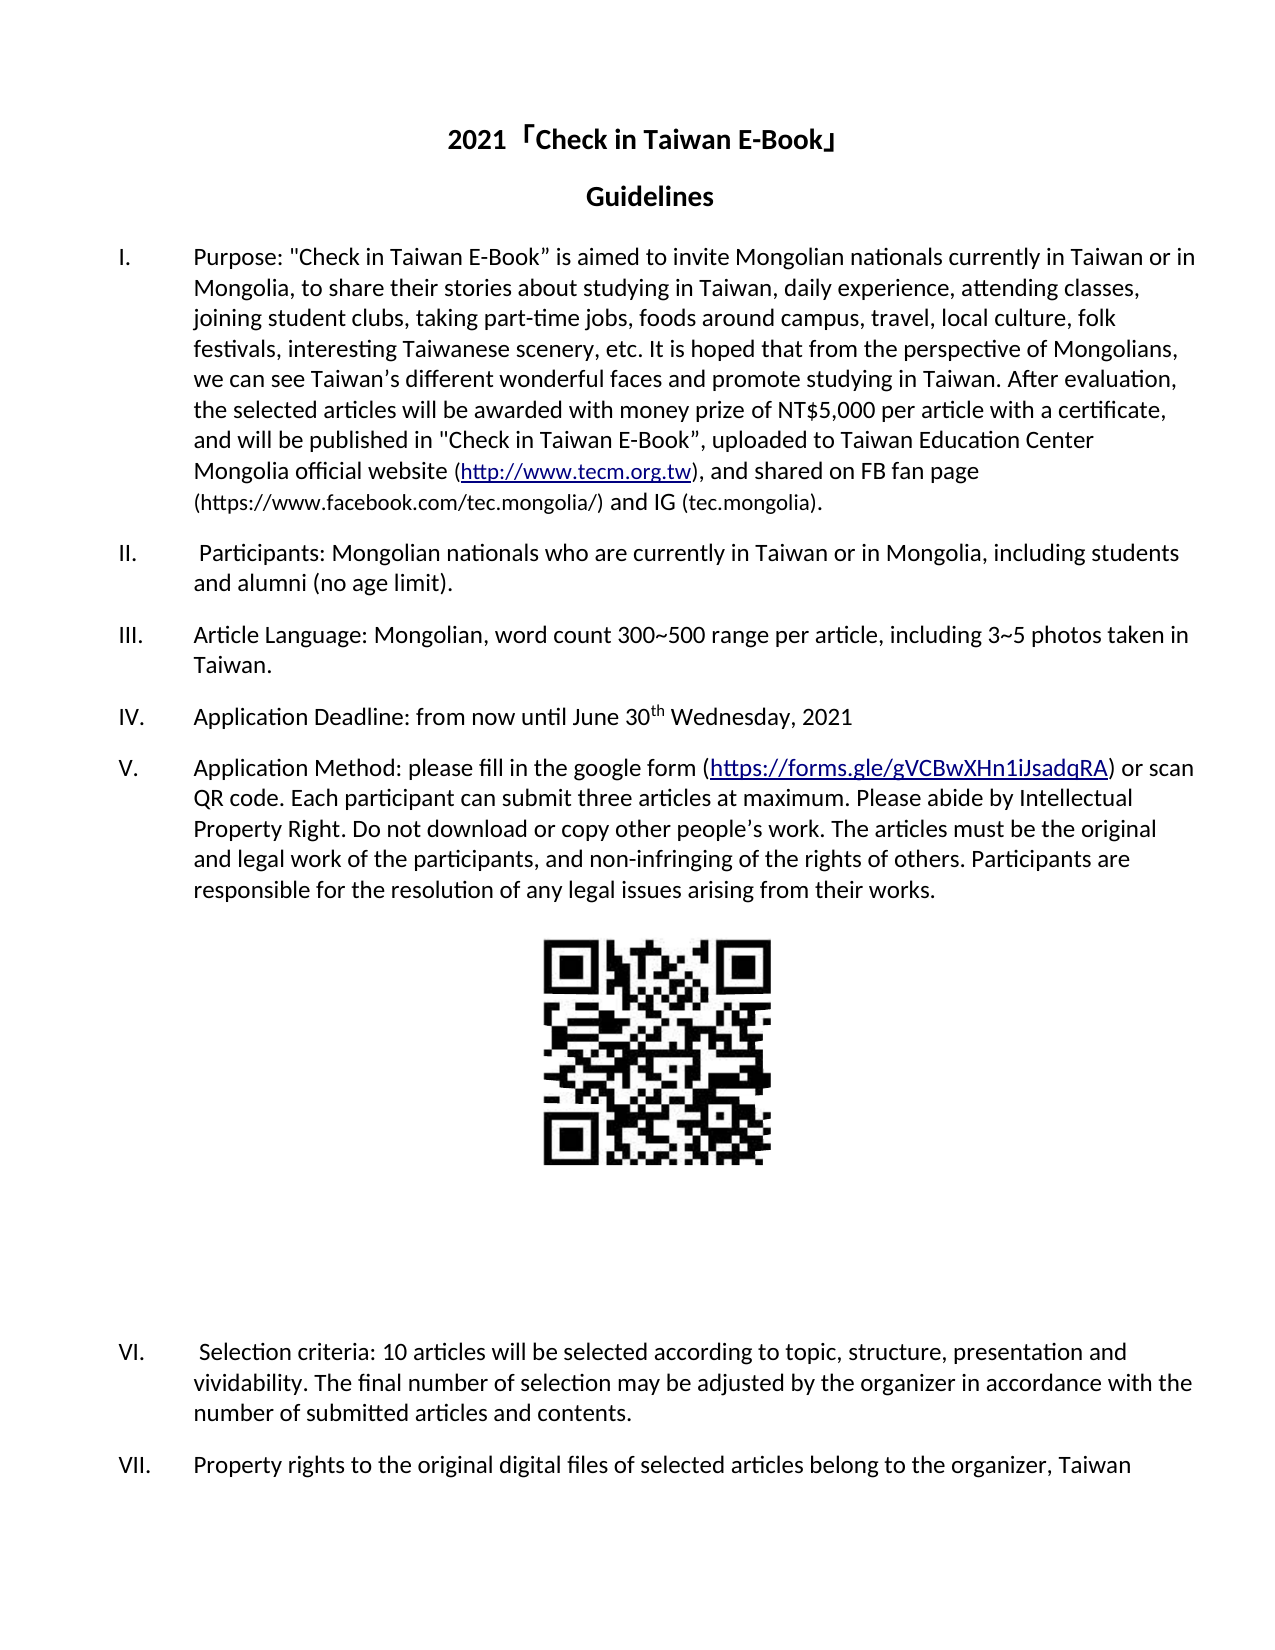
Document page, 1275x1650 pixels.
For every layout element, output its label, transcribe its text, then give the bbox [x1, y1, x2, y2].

list Purpose: "Check in Taiwan E-Book” is aimed to invite Mongolian nationals currently in Taiwan or in Mongolia, to share their stories about studying in Taiwan, daily experience, attending classes, joining student clubs, taking part-time jobs, foods around campus, travel, local culture, folk festivals, interesting Taiwanese scenery, etc. It is hoped that from the perspective of Mongolians, we can see Taiwan’s different wonderful faces and promote studying in Taiwan. After evaluation, the selected articles will be awarded with money prize of NT$5,000 per article with a certificate, and will be published in "Check in Taiwan E-Book”, uploaded to Taiwan Education Center Mongolia official website (http://www.tecm.org.tw), and shared on FB fan page (https://www.facebook.com/tec.mongolia/) and IG (tec.mongolia). [118, 241, 1196, 516]
list Participants: Mongolian nationals who are currently in Taiwan or in Mongolia, including students and alumni (no age limit). [118, 537, 1196, 598]
text Guidelines [103, 178, 1196, 213]
text 2021「Check in Taiwan E-Book」 [103, 118, 1196, 158]
list Application Method: please fill in the google form (https://forms.gle/gVCBwXHn1iJsadqRA) or scan QR code. Each participant can submit three articles at maximum. Please abide by Intellectual Property Right. Do not download or copy other people’s work. The articles must be the original and legal work of the participants, and non-infringing of the rights of others. Participants are responsible for the resolution of any legal issues arising from their works. [118, 752, 1196, 905]
list Application Deadline: from now until June 30th Wednesday, 2021 [118, 701, 1196, 731]
list Article Language: Mongolian, word count 300~500 range per article, including 3~5 photos taken in Taiwan. [118, 619, 1196, 680]
list Property rights to the original digital files of selected articles belong to the organizer, Taiwan [118, 1449, 1196, 1479]
list Selection criteria: 10 articles will be selected according to topic, structure, presentation and vividability. The final number of selection may be adjusted by the organizer in accordance with the number of submitted articles and contents. [118, 1336, 1196, 1428]
